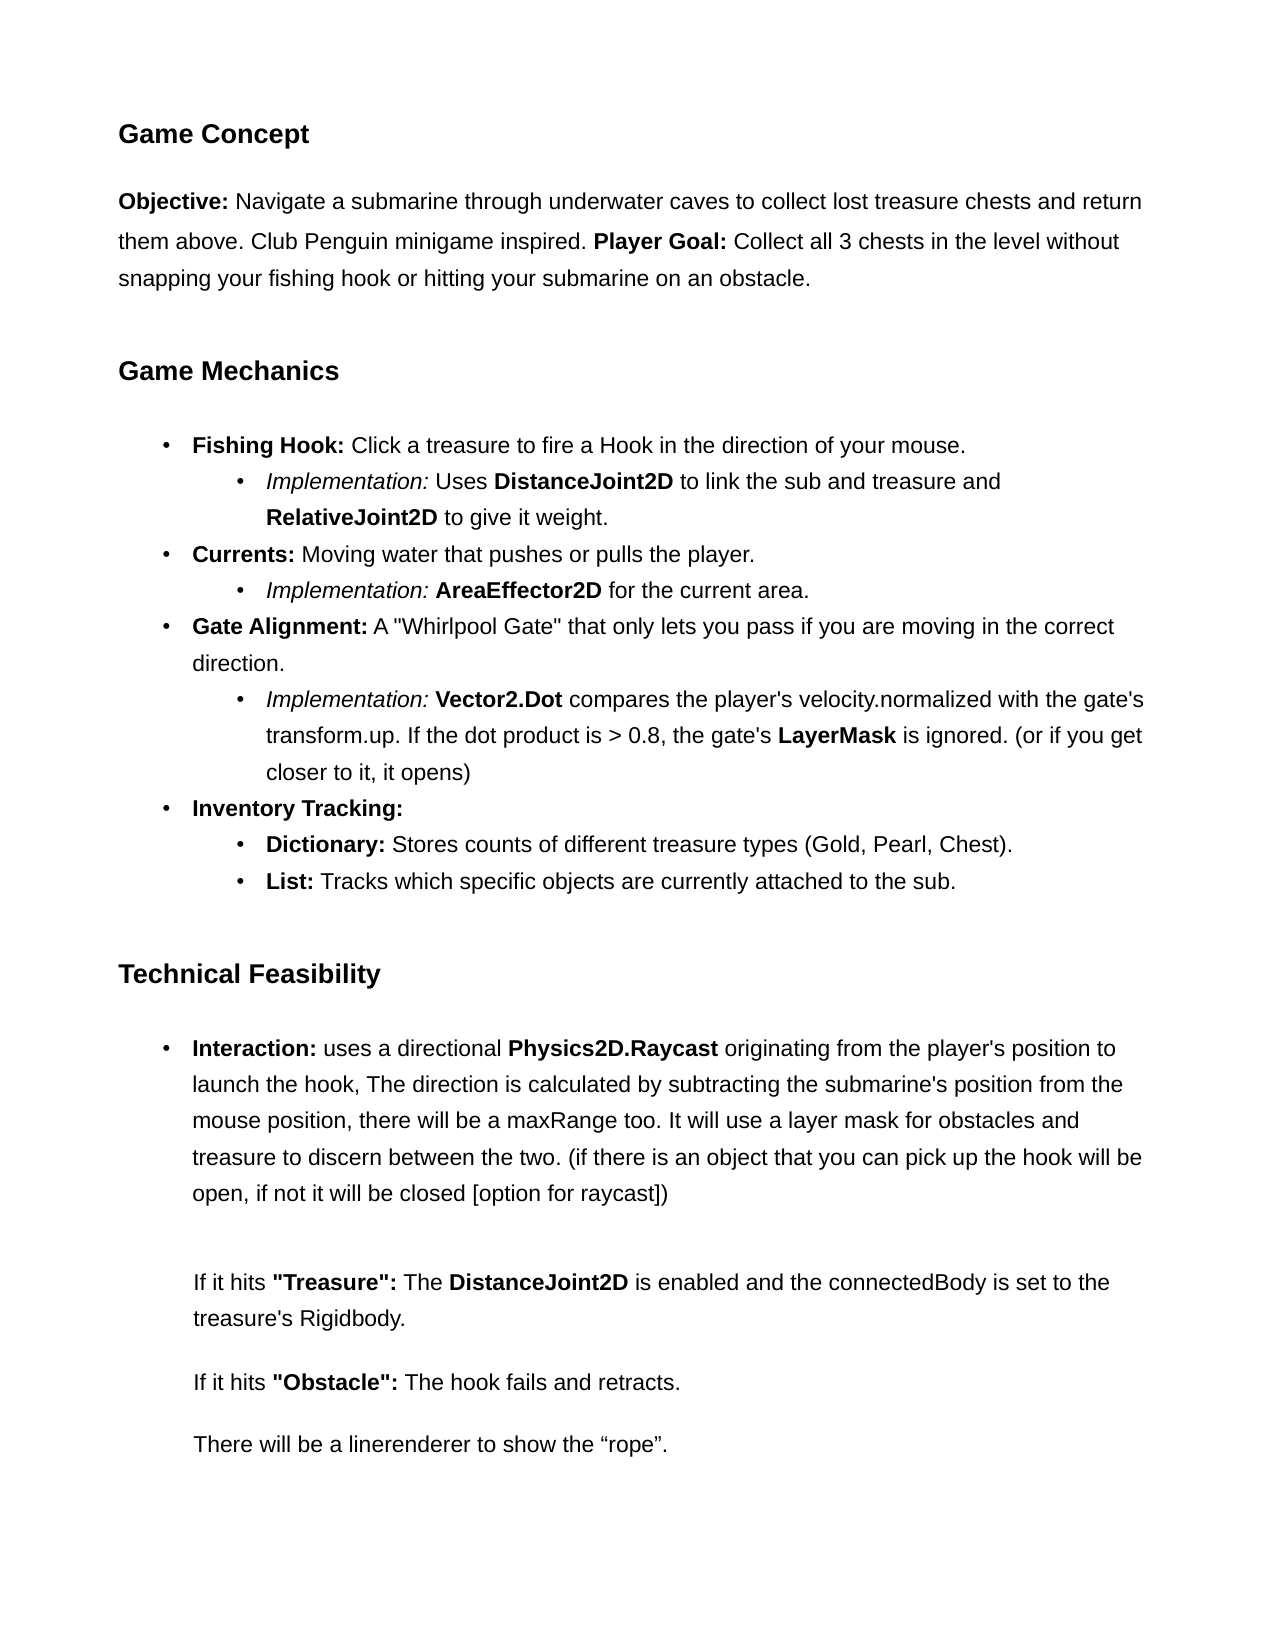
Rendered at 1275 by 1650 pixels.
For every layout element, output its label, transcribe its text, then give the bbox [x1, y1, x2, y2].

list Fishing Hook: Click a treasure to fire a Hook in the direction of your mouse. [162, 432, 1157, 458]
subtitle Game Mechanics [118, 355, 1157, 386]
list Currents: Moving water that pushes or pulls the player. [162, 541, 1157, 567]
list List: Tracks which specific objects are currently attached to the sub. [236, 868, 1157, 894]
list Implementation: Uses DistanceJoint2D to link the sub and treasure and RelativeJoint2D to give it weight. [236, 468, 1157, 531]
text Objective: Navigate a submarine through underwater caves to collect lost treasure chests and return them above. Club Penguin minigame inspired. Player Goal: Collect all 3 chests in the level without snapping your fishing hook or hitting your submarine on an obstacle. [118, 186, 1157, 291]
list Implementation: AreaEffector2D for the current area. [236, 577, 1157, 603]
list Inventory Tracking: [162, 795, 1157, 821]
text Game Concept [118, 118, 1157, 149]
text There will be a linerenderer to show the “rope”. [193, 1431, 1157, 1458]
list Dictionary: Stores counts of different treasure types (Gold, Pearl, Chest). [236, 831, 1157, 858]
list Interaction: uses a directional Physics2D.Raycast originating from the player's position to launch the hook, The direction is calculated by subtracting the submarine's position from the mouse position, there will be a maxRange too. It will use a layer mask for obstacles and treasure to discern between the two. (if there is an object that you can pick up the hook will be open, if not it will be closed [option for raycast]) [162, 1035, 1157, 1207]
text If it hits "Treasure": The DistanceJoint2D is enabled and the connectedBody is set to the treasure's Rigidbody. [193, 1267, 1157, 1332]
list Implementation: Vector2.Dot compares the player's velocity.normalized with the gate's transform.up. If the dot product is > 0.8, the gate's LayerMask is ignored. (or if you get closer to it, it opens) [236, 686, 1157, 785]
subtitle Technical Feasibility [118, 958, 1157, 989]
list Gate Alignment: A "Whirlpool Gate" that only lets you pass if you are moving in the correct direction. [162, 613, 1157, 676]
text If it hits "Obstacle": The hook fails and retracts. [193, 1367, 1157, 1395]
